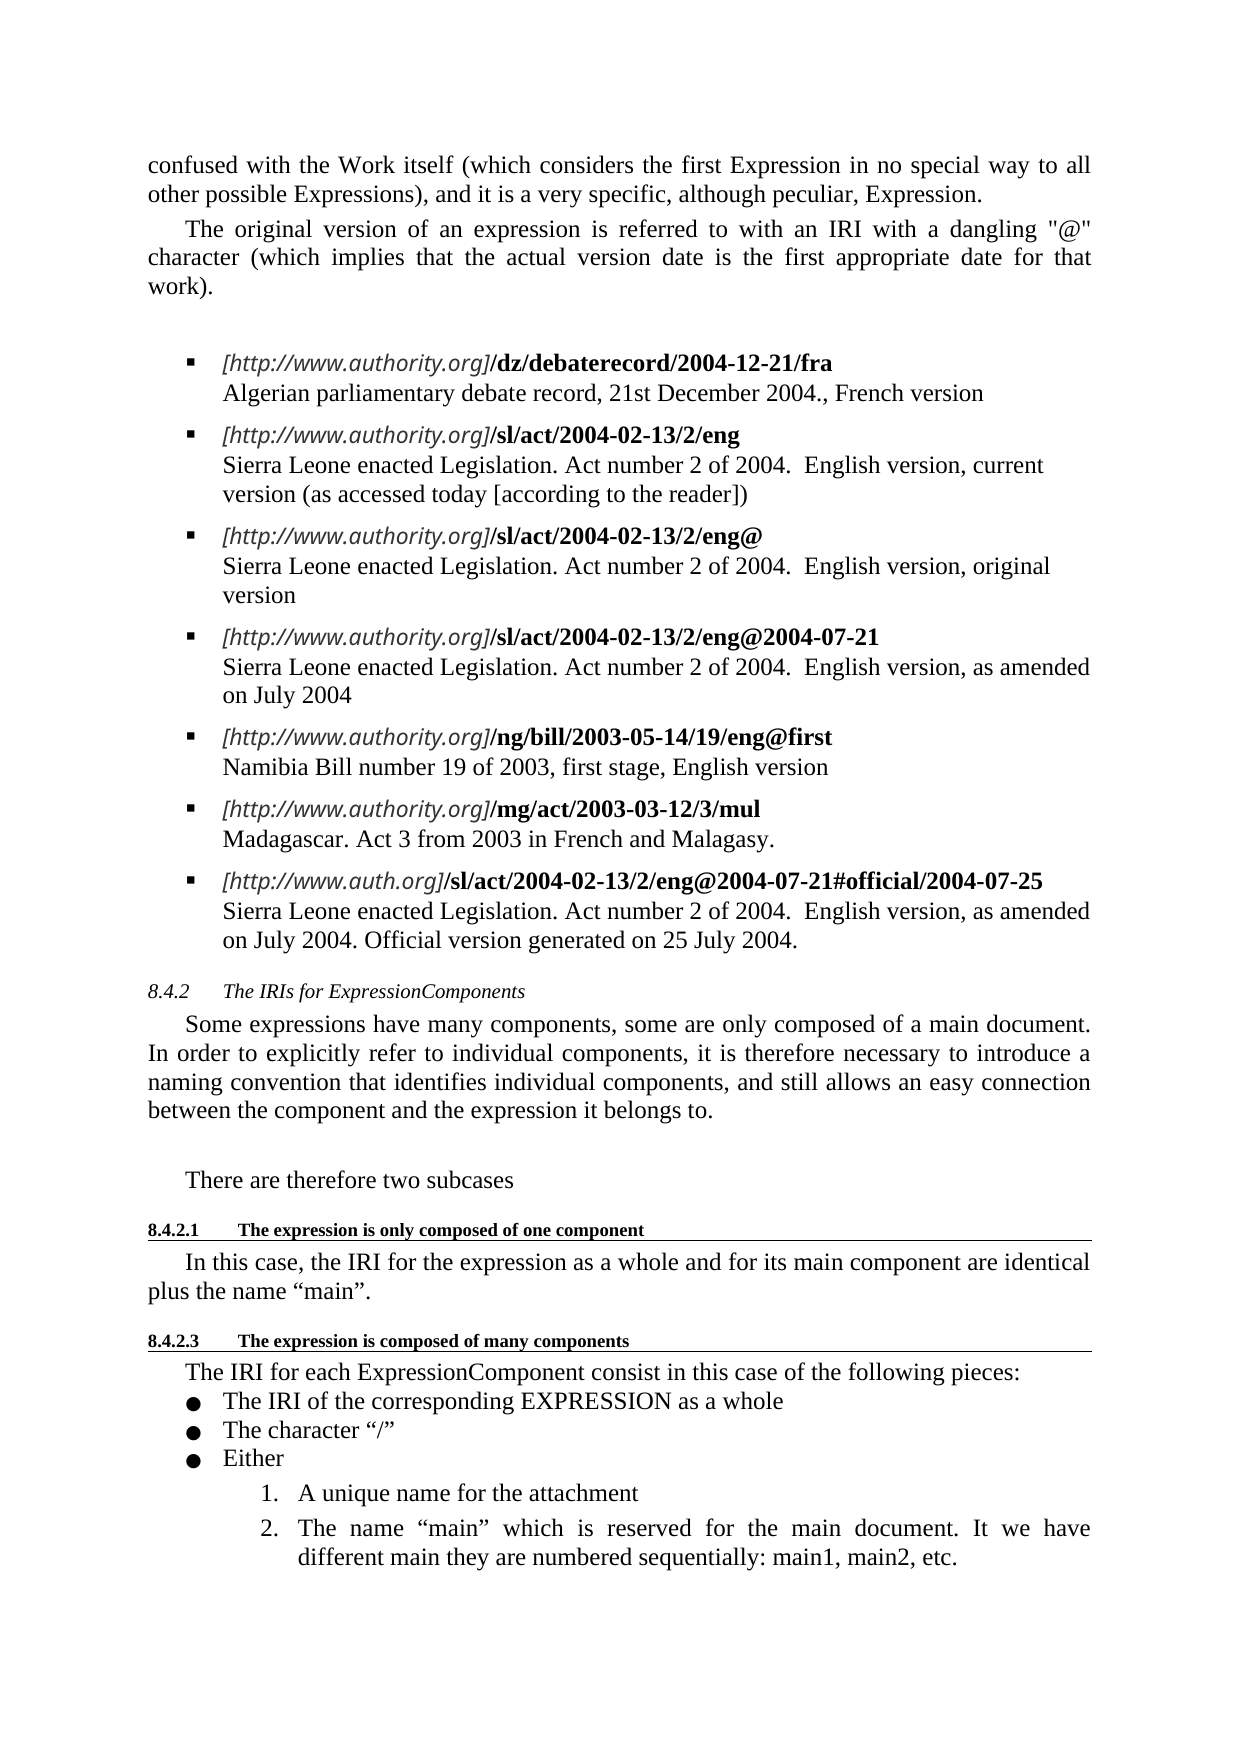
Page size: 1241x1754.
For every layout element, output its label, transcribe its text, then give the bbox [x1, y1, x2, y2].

text Some expressions have many components, some are only composed of a main document. In order to explicitly refer to individual components, it is therefore necessary to introduce a naming convention that identifies individual components, and still allows an easy connection between the component and the expression it belongs to. [148, 1009, 1092, 1124]
text The IRI for each ExpressionComponent consist in this case of the following pieces: [148, 1357, 1092, 1386]
list [http://www.authority.org]/dz/debaterecord/2004-12-21/fra Algerian parliamentary debate record, 21st December 2004., French version [185, 347, 1092, 407]
list [http://www.authority.org]/sl/act/2004-02-13/2/eng@ Sierra Leone enacted Legislation. Act number 2 of 2004. English version, original version [185, 520, 1092, 608]
subtitle The IRIs for ExpressionComponents [148, 979, 1092, 1003]
list [http://www.authority.org]/sl/act/2004-02-13/2/eng Sierra Leone enacted Legislation. Act number 2 of 2004. English version, current version (as accessed today [according to the reader]) [185, 419, 1092, 508]
list The character “/” [185, 1415, 1092, 1443]
list [http://www.authority.org]/ng/bill/2003-05-14/19/eng@first Namibia Bill number 19 of 2003, first stage, English version [185, 721, 1092, 781]
subtitle The expression is composed of many components [148, 1329, 1092, 1351]
list [http://www.auth.org]/sl/act/2004-02-13/2/eng@2004-07-21#official/2004-07-25 Sierra Leone enacted Legislation. Act number 2 of 2004. English version, as amended on July 2004. Official version generated on 25 July 2004. [185, 865, 1092, 954]
list [http://www.authority.org]/sl/act/2004-02-13/2/eng@2004-07-21 Sierra Leone enacted Legislation. Act number 2 of 2004. English version, as amended on July 2004 [185, 620, 1092, 709]
list [http://www.authority.org]/mg/act/2003-03-12/3/mul Madagascar. Act 3 from 2003 in French and Malagasy. [185, 793, 1092, 853]
subtitle The expression is only composed of one component [148, 1219, 1092, 1240]
text 2. The name “main” which is reserved for the main document. It we have different main they are numbered sequentially: main1, main2, etc. [260, 1513, 1092, 1571]
text There are therefore two subcases [148, 1165, 1092, 1194]
text The original version of an expression is referred to with an IRI with a dangling "@" character (which implies that the actual version date is the first appropriate date for that work). [148, 214, 1092, 300]
text 1. A unique name for the attachment [260, 1478, 1092, 1507]
list The IRI of the corresponding EXPRESSION as a whole [185, 1386, 1092, 1415]
list Either [185, 1443, 1092, 1472]
text confused with the Work itself (which considers the first Expression in no special way to all other possible Expressions), and it is a very specific, although peculiar, Expression. [148, 150, 1092, 207]
text In this case, the IRI for the expression as a whole and for its main component are identical plus the name “main”. [148, 1247, 1092, 1304]
